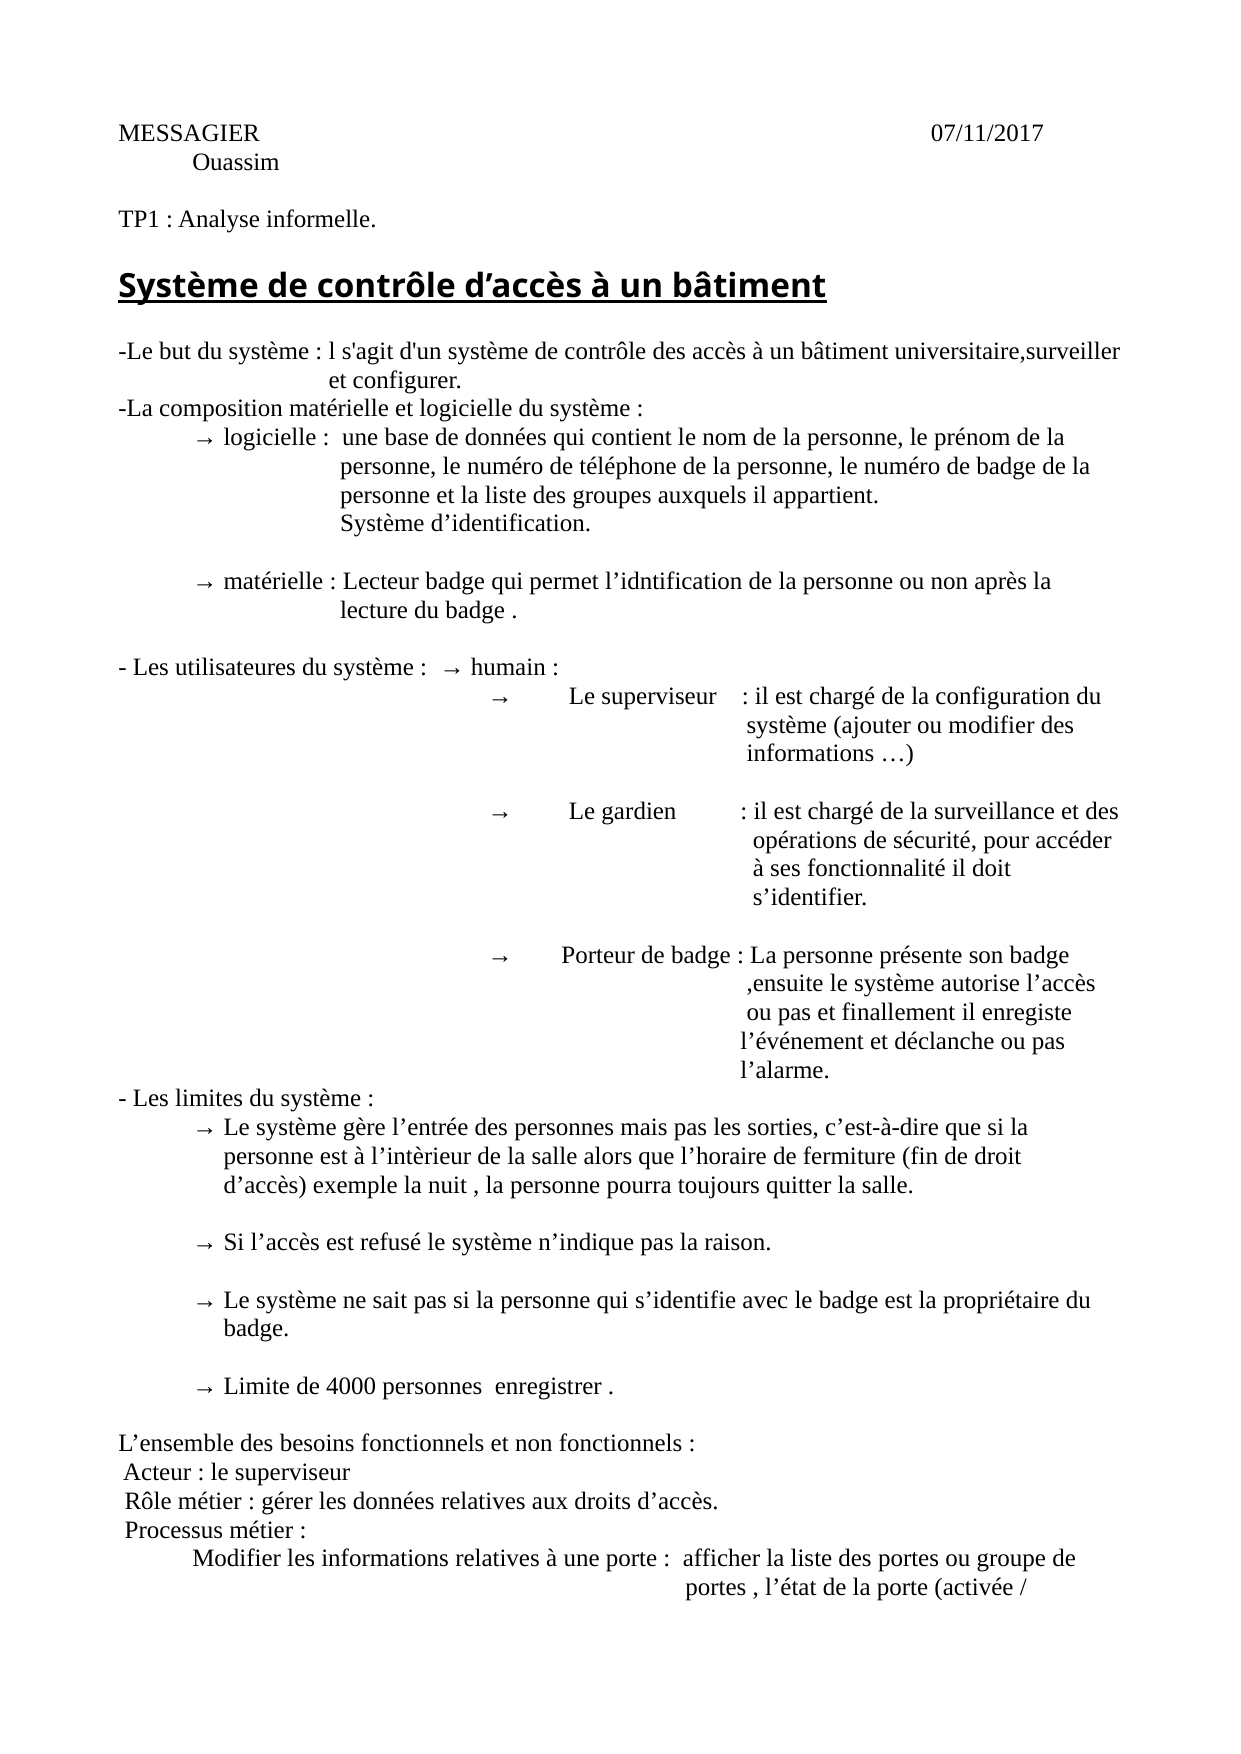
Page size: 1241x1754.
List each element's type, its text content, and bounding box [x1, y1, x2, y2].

text Système de contrôle d’accès à un bâtiment [118, 262, 1122, 307]
text → Si l’accès est refusé le système n’indique pas la raison. [118, 1227, 1122, 1256]
text → Le gardien : il est chargé de la surveillance et des opérations de sécurité, pour accéder à ses fonctionnalité il doit s’identifier. [118, 796, 1122, 911]
text MESSAGIER 07/11/2017 [118, 118, 1122, 147]
text Ouassim [118, 147, 1122, 176]
text Acteur : le superviseur [118, 1457, 1122, 1486]
text Système d’identification. [118, 508, 1122, 537]
text → Le système gère l’entrée des personnes mais pas les sorties, c’est-à-dire que si la personne est à l’intèrieur de la salle alors que l’horaire de fermiture (fin de droit d’accès) exemple la nuit , la personne pourra toujours quitter la salle. [118, 1112, 1122, 1198]
text Rôle métier : gérer les données relatives aux droits d’accès. [118, 1486, 1122, 1515]
text → matérielle : Lecteur badge qui permet l’idntification de la personne ou non après la lecture du badge . [118, 566, 1122, 623]
text → Le superviseur : il est chargé de la configuration du système (ajouter ou modifier des informations …) [118, 681, 1122, 767]
text ,ensuite le système autorise l’accès ou pas et finallement il enregiste l’événement et déclanche ou pas l’alarme. [118, 968, 1122, 1083]
text Processus métier : [118, 1515, 1122, 1543]
text Modifier les informations relatives à une porte : afficher la liste des portes ou groupe de portes , l’état de la porte (activée / [118, 1543, 1122, 1601]
text - Les limites du système : [118, 1083, 1122, 1112]
text L’ensemble des besoins fonctionnels et non fonctionnels : [118, 1428, 1122, 1457]
text TP1 : Analyse informelle. [118, 204, 1122, 233]
text → Le système ne sait pas si la personne qui s’identifie avec le badge est la propriétaire du badge. [118, 1285, 1122, 1342]
text → Porteur de badge : La personne présente son badge [118, 940, 1122, 968]
text - Les utilisateures du système : → humain : [118, 652, 1122, 681]
text -Le but du système : l s'agit d'un système de contrôle des accès à un bâtiment universitaire,surveiller et configurer. [118, 336, 1122, 393]
text → Limite de 4000 personnes enregistrer . [118, 1371, 1122, 1400]
text → logicielle : une base de données qui contient le nom de la personne, le prénom de la personne, le numéro de téléphone de la personne, le numéro de badge de la personne et la liste des groupes auxquels il appartient. [118, 422, 1122, 508]
text -La composition matérielle et logicielle du système : [118, 393, 1122, 422]
